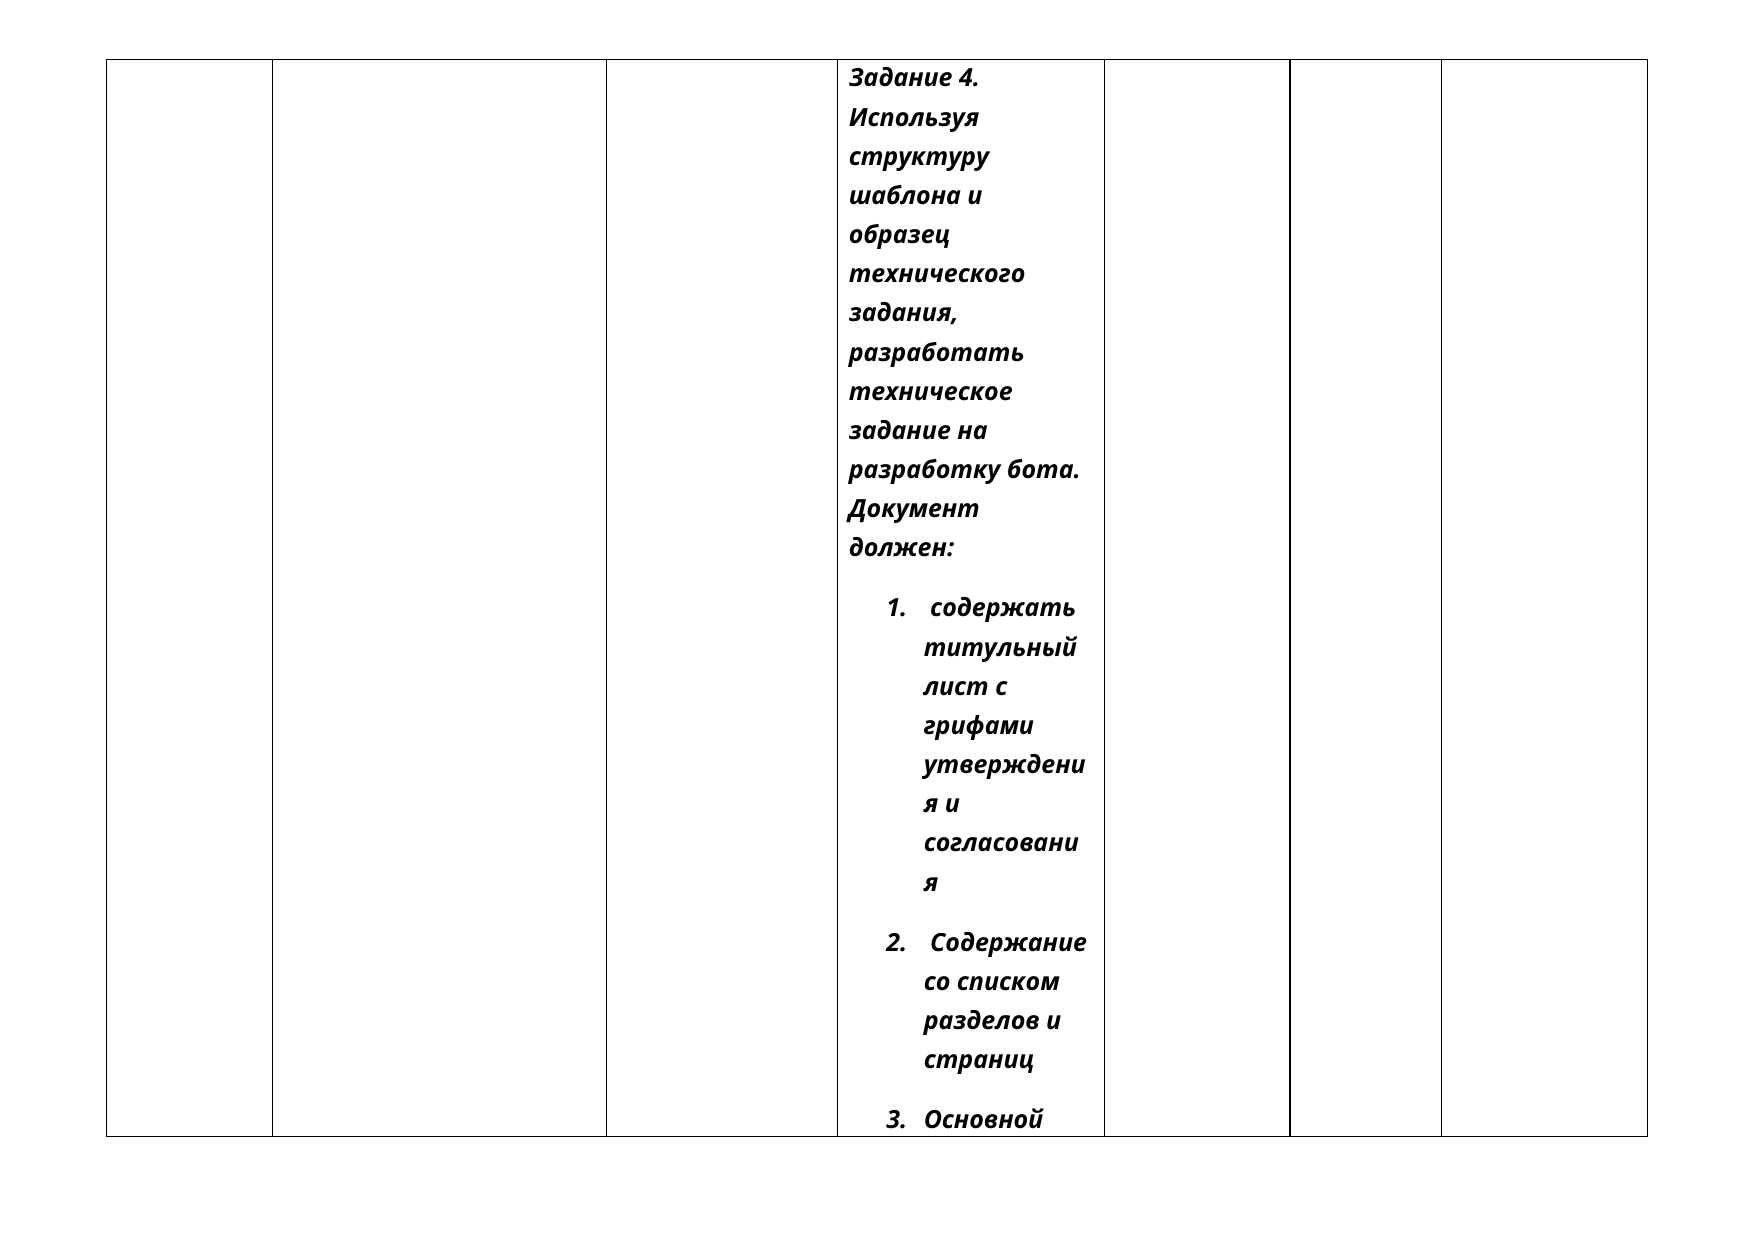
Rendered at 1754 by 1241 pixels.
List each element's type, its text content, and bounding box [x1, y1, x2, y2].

table_cell [273, 60, 606, 1136]
table_cell Задание 1. Работая с источником 1 ознакомиться со структурой технического задания на разработку программного продукта (или его частей). Данными исследования заполнить таблицу 1. Задание 2. Выполнить анализ предметной области. Для этого перейти по ссылке https://disk.yandex.ru/i/8LVjXk1OTcNbug и заполнить данными столбцов таблицы строки с номером вашего варианта Задание 3. Ознакомиться с примером и шаблоном технического задания. Задание 4. Используя структуру шаблона и образец технического задания, разработать техническое задание на разработку бота. Документ должен: содержать титульный лист с грифами утверждения и согласования Содержание со списком разделов и страниц Основной текст документа должен быть разделен на разделы, информационное содержание разделов должно соответствовать ГОСТ 19.201-78 Текст документа оформлен шрифтом размером 12-14 пт., интервал одинарный Заголовки разделов выделены полужирным стилем шрифта Страницы документа должны быть пронумерованы. Номер страницы должен располагаться в правом нижнем углу документа. Задание 5. Разработать приложение к техническому заданию - диаграмму классов, поясняющую схему построения классов приложения и их взаимодействие. Задание 6. Выполнить обзор документа совместно с руководителем проекта и заказчиком бота для его согласования и утверждения. [838, 60, 1104, 1136]
table_cell [607, 60, 837, 1136]
table_cell [107, 60, 272, 1136]
table_cell [1105, 60, 1289, 1136]
table_cell [1291, 60, 1441, 1136]
table_cell [1442, 60, 1647, 1136]
